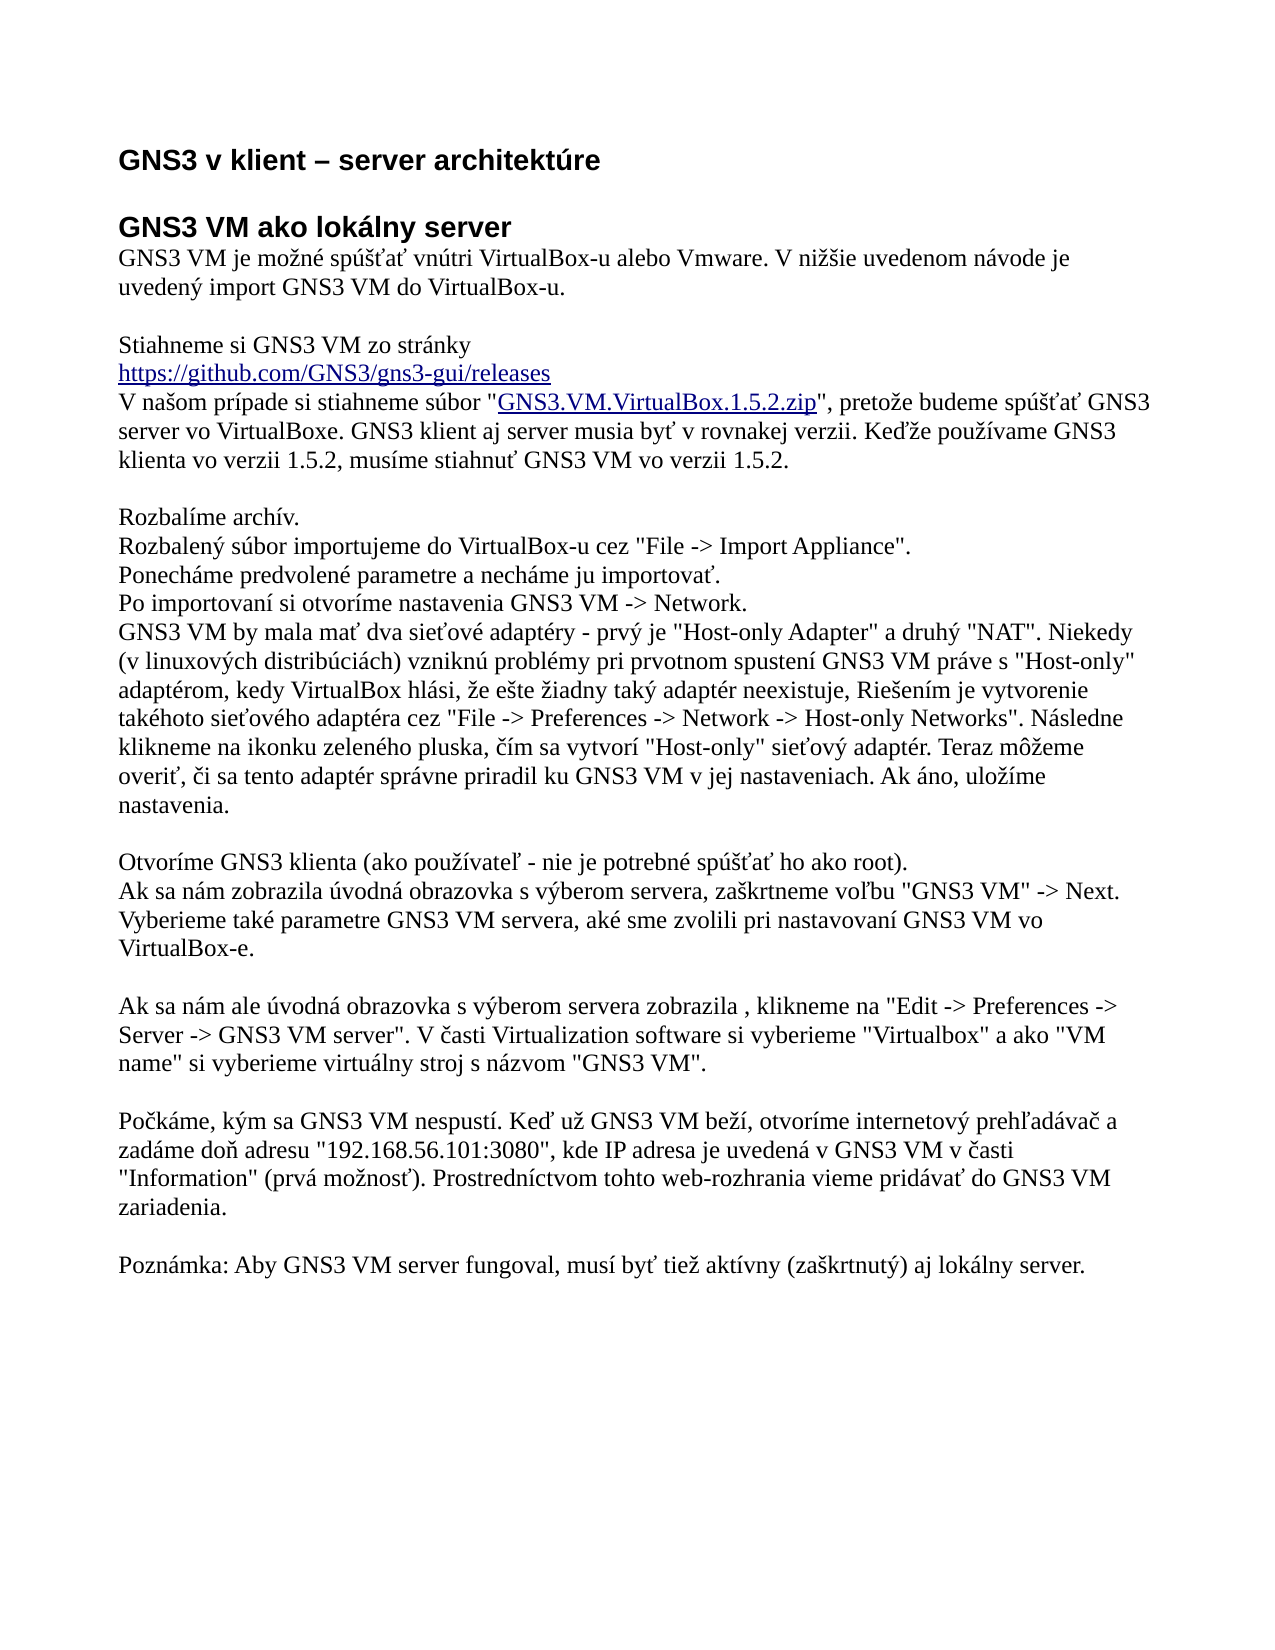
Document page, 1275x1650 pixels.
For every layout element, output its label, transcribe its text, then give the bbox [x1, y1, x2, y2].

text Poznámka: Aby GNS3 VM server fungoval, musí byť tiež aktívny (zaškrtnutý) aj lokálny server. [118, 1250, 1157, 1278]
text Ak sa nám ale úvodná obrazovka s výberom servera zobrazila , klikneme na "Edit -> Preferences -> Server -> GNS3 VM server". V časti Virtualization software si vyberieme "Virtualbox" a ako "VM name" si vyberieme virtuálny stroj s názvom "GNS3 VM". [118, 991, 1157, 1077]
subtitle GNS3 v klient – server architektúre [118, 143, 1157, 177]
text Rozbalíme archív. [118, 502, 1157, 531]
subtitle GNS3 VM ako lokálny server [118, 210, 1157, 243]
text https://github.com/GNS3/gns3-gui/releases [118, 358, 1157, 387]
text GNS3 VM by mala mať dva sieťové adaptéry - prvý je "Host-only Adapter" a druhý "NAT". Niekedy (v linuxových distribúciách) vzniknú problémy pri prvotnom spustení GNS3 VM práve s "Host-only" adaptérom, kedy VirtualBox hlási, že ešte žiadny taký adaptér neexistuje, Riešením je vytvorenie takéhoto sieťového adaptéra cez "File -> Preferences -> Network -> Host-only Networks". Následne klikneme na ikonku zeleného pluska, čím sa vytvorí "Host-only" sieťový adaptér. Teraz môžeme overiť, či sa tento adaptér správne priradil ku GNS3 VM v jej nastaveniach. Ak áno, uložíme nastavenia. [118, 617, 1157, 818]
text Ponecháme predvolené parametre a necháme ju importovať. [118, 560, 1157, 588]
text Stiahneme si GNS3 VM zo stránky [118, 330, 1157, 358]
text GNS3 VM je možné spúšťať vnútri VirtualBox-u alebo Vmware. V nižšie uvedenom návode je uvedený import GNS3 VM do VirtualBox-u. [118, 243, 1157, 301]
text Po importovaní si otvoríme nastavenia GNS3 VM -> Network. [118, 588, 1157, 617]
text Počkáme, kým sa GNS3 VM nespustí. Keď už GNS3 VM beží, otvoríme internetový prehľadávač a zadáme doň adresu "192.168.56.101:3080", kde IP adresa je uvedená v GNS3 VM v časti "Information" (prvá možnosť). Prostredníctvom tohto web-rozhrania vieme pridávať do GNS3 VM zariadenia. [118, 1106, 1157, 1221]
text Otvoríme GNS3 klienta (ako používateľ - nie je potrebné spúšťať ho ako root). [118, 847, 1157, 876]
text Rozbalený súbor importujeme do VirtualBox-u cez "File -> Import Appliance". [118, 531, 1157, 560]
text Ak sa nám zobrazila úvodná obrazovka s výberom servera, zaškrtneme voľbu "GNS3 VM" -> Next. Vyberieme také parametre GNS3 VM servera, aké sme zvolili pri nastavovaní GNS3 VM vo VirtualBox-e. [118, 876, 1157, 962]
text V našom prípade si stiahneme súbor "GNS3.VM.VirtualBox.1.5.2.zip", pretože budeme spúšťať GNS3 server vo VirtualBoxe. GNS3 klient aj server musia byť v rovnakej verzii. Keďže používame GNS3 klienta vo verzii 1.5.2, musíme stiahnuť GNS3 VM vo verzii 1.5.2. [118, 387, 1157, 473]
